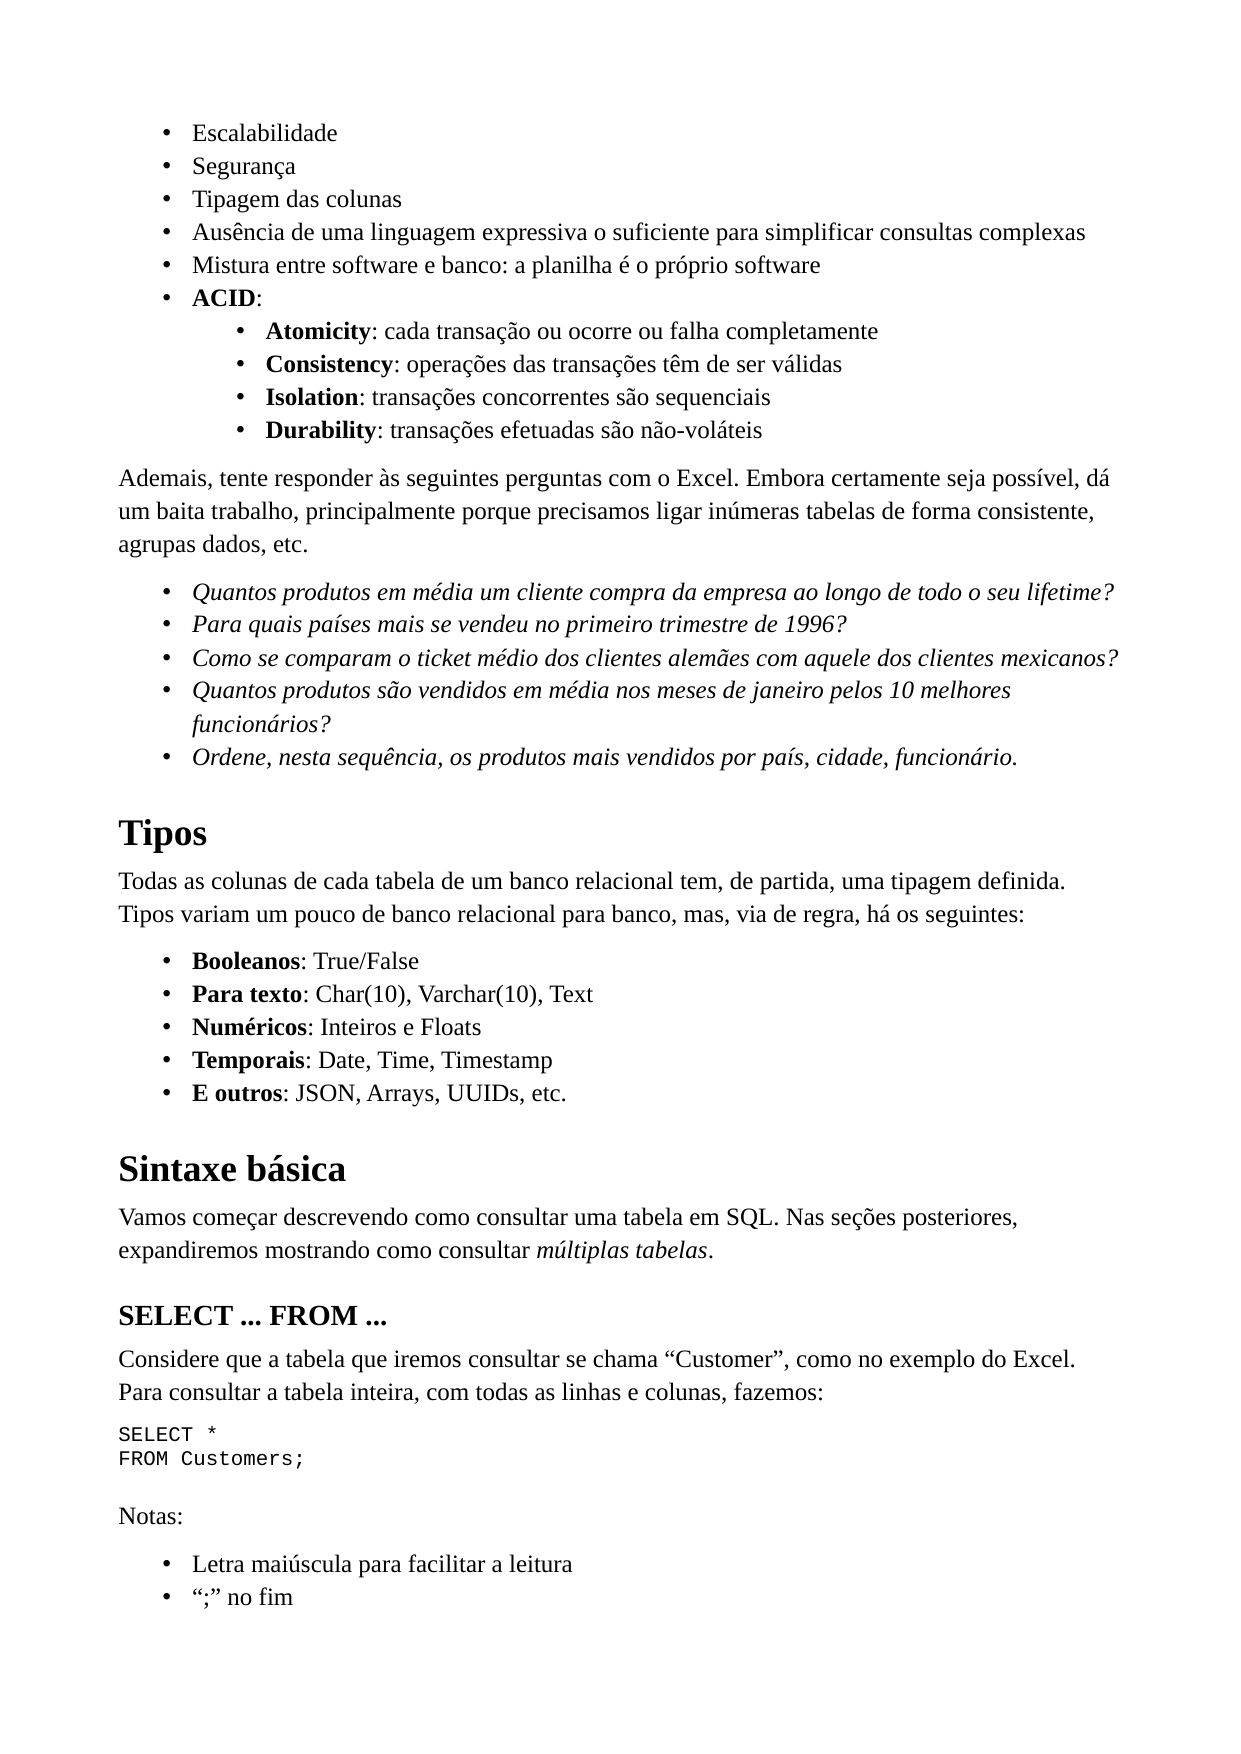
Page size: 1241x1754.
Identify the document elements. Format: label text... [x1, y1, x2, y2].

list “;” no fim [162, 1582, 1122, 1611]
list ACID: [162, 283, 1122, 312]
subtitle SELECT ... FROM ... [118, 1298, 1122, 1331]
list Numéricos: Inteiros e Floats [162, 1012, 1122, 1041]
list Consistency: operações das transações têm de ser válidas [236, 349, 1122, 378]
list E outros: JSON, Arrays, UUIDs, etc. [162, 1078, 1122, 1107]
text Notas: [118, 1501, 1122, 1530]
list Ordene, nesta sequência, os produtos mais vendidos por país, cidade, funcionário. [162, 742, 1122, 770]
list Escalabilidade [162, 118, 1122, 147]
subtitle Sintaxe básica [118, 1147, 1122, 1190]
list Como se comparam o ticket médio dos clientes alemães com aquele dos clientes mexicanos? [162, 643, 1122, 671]
list Quantos produtos em média um cliente compra da empresa ao longo de todo o seu lifetime? [162, 577, 1122, 605]
list Booleanos: True/False [162, 946, 1122, 975]
list Isolation: transações concorrentes são sequenciais [236, 382, 1122, 411]
list Tipagem das colunas [162, 184, 1122, 213]
list Para quais países mais se vendeu no primeiro trimestre de 1996? [162, 609, 1122, 638]
list Ausência de uma linguagem expressiva o suficiente para simplificar consultas complexas [162, 217, 1122, 246]
text Todas as colunas de cada tabela de um banco relacional tem, de partida, uma tipagem definida. Tipos variam um pouco de banco relacional para banco, mas, via de regra, há os seguintes: [118, 866, 1122, 927]
list Temporais: Date, Time, Timestamp [162, 1045, 1122, 1074]
list Para texto: Char(10), Varchar(10), Text [162, 979, 1122, 1008]
text Considere que a tabela que iremos consultar se chama “Customer”, como no exemplo do Excel. Para consultar a tabela inteira, com todas as linhas e colunas, fazemos: [118, 1344, 1122, 1406]
list Mistura entre software e banco: a planilha é o próprio software [162, 250, 1122, 279]
list Letra maiúscula para facilitar a leitura [162, 1549, 1122, 1577]
list Quantos produtos são vendidos em média nos meses de janeiro pelos 10 melhores funcionários? [162, 676, 1122, 737]
list Atomicity: cada transação ou ocorre ou falha completamente [236, 316, 1122, 345]
list Segurança [162, 151, 1122, 180]
text SELECT * [118, 1424, 1122, 1448]
list Durability: transações efetuadas são não-voláteis [236, 415, 1122, 444]
subtitle Tipos [118, 810, 1122, 853]
text Vamos começar descrevendo como consultar uma tabela em SQL. Nas seções posteriores, expandiremos mostrando como consultar múltiplas tabelas. [118, 1202, 1122, 1264]
text Ademais, tente responder às seguintes perguntas com o Excel. Embora certamente seja possível, dá um baita trabalho, principalmente porque precisamos ligar inúmeras tabelas de forma consistente, agrupas dados, etc. [118, 463, 1122, 558]
text FROM Customers; [118, 1448, 1122, 1472]
